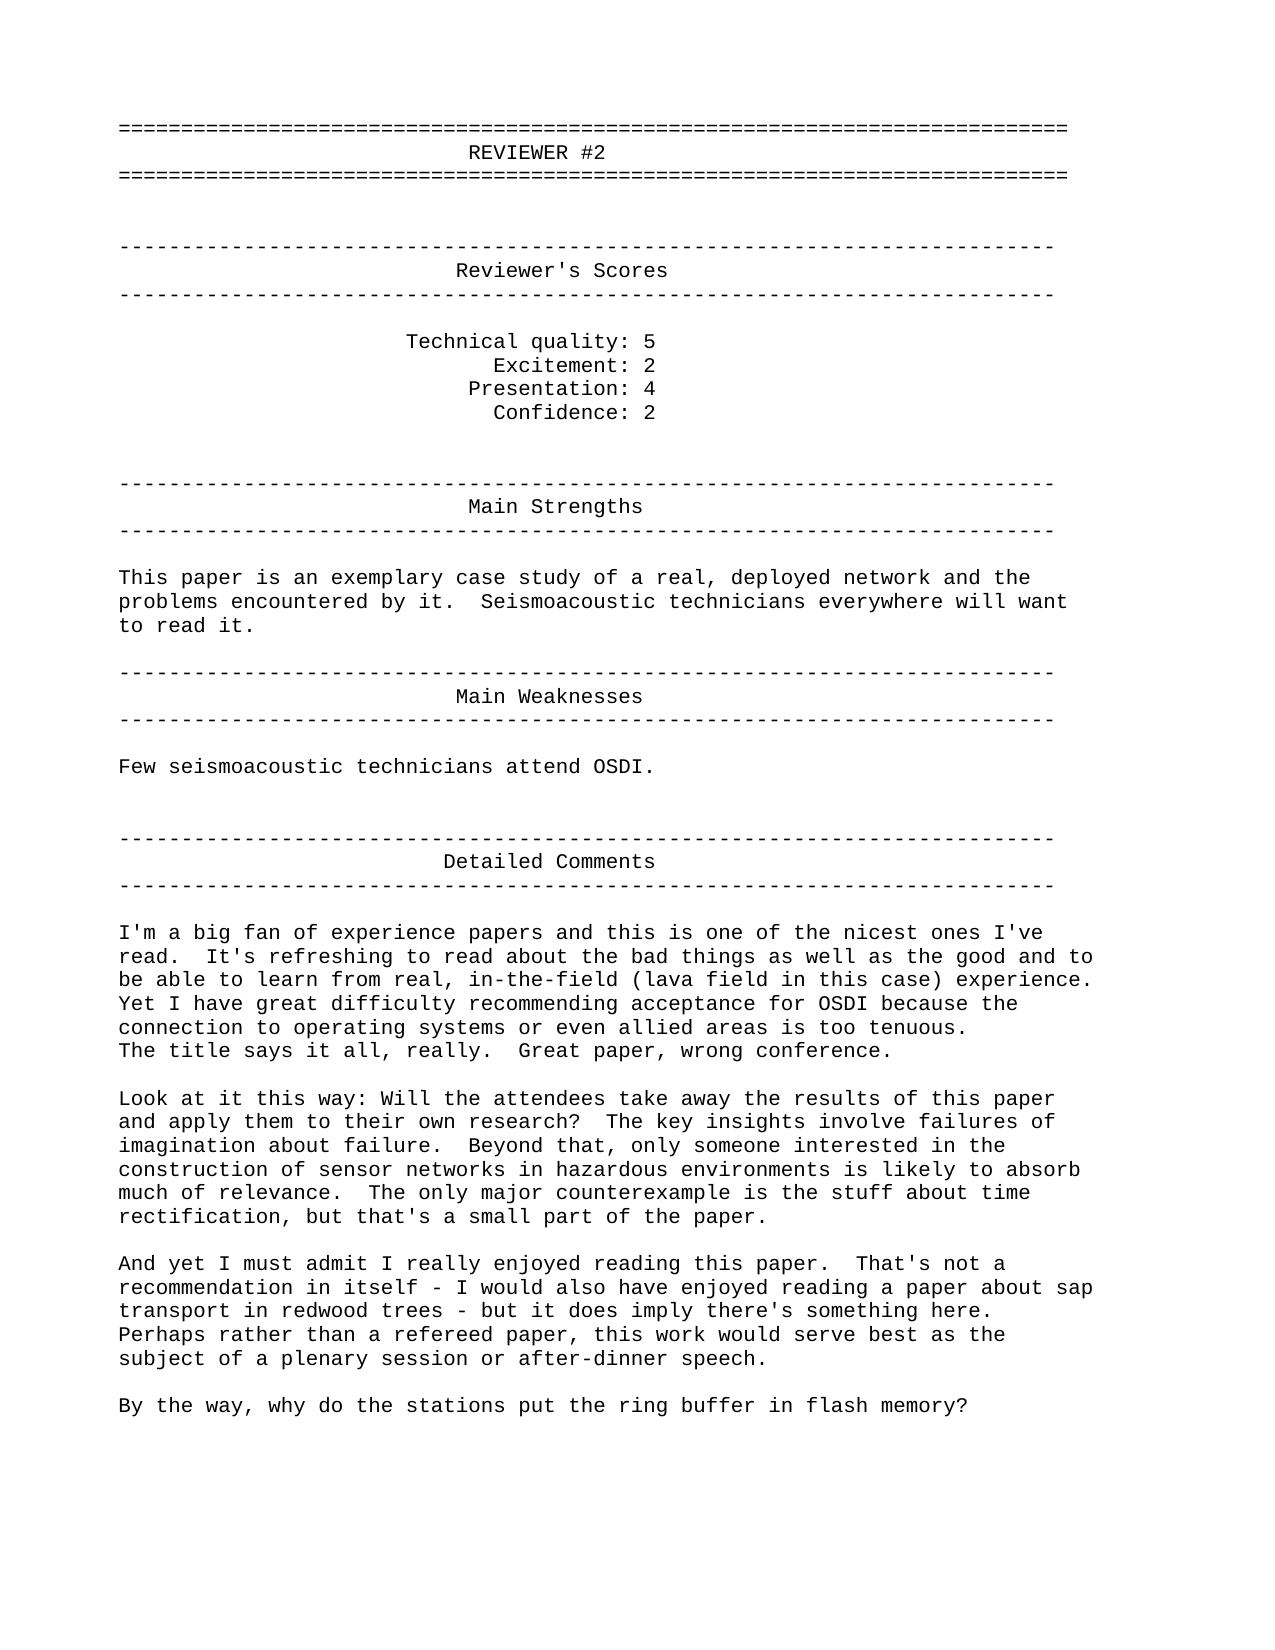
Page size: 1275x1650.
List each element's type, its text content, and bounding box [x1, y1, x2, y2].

text Confidence: 2 [118, 402, 1157, 426]
text This paper is an exemplary case study of a real, deployed network and the [118, 567, 1157, 591]
text --------------------------------------------------------------------------- [118, 473, 1157, 496]
text construction of sensor networks in hazardous environments is likely to absorb [118, 1158, 1157, 1182]
text much of relevance. The only major counterexample is the stuff about time [118, 1182, 1157, 1206]
text Reviewer's Scores [118, 260, 1157, 284]
text connection to operating systems or even allied areas is too tenuous. [118, 1017, 1157, 1040]
text Technical quality: 5 [118, 331, 1157, 354]
text be able to learn from real, in-the-field (lava field in this case) experience. [118, 969, 1157, 993]
text By the way, why do the stations put the ring buffer in flash memory? [118, 1395, 1157, 1419]
text Excitement: 2 [118, 354, 1157, 378]
text Look at it this way: Will the attendees take away the results of this paper [118, 1088, 1157, 1111]
text The title says it all, really. Great paper, wrong conference. [118, 1040, 1157, 1064]
text and apply them to their own research? The key insights involve failures of [118, 1111, 1157, 1135]
text --------------------------------------------------------------------------- [118, 520, 1157, 544]
text Main Strengths [118, 496, 1157, 520]
text Yet I have great difficulty recommending acceptance for OSDI because the [118, 993, 1157, 1017]
text Main Weaknesses [118, 686, 1157, 709]
text ============================================================================ [118, 118, 1157, 142]
text ============================================================================ [118, 165, 1157, 189]
text REVIEWER #2 [118, 142, 1157, 165]
text problems encountered by it. Seismoacoustic technicians everywhere will want [118, 591, 1157, 615]
text --------------------------------------------------------------------------- [118, 662, 1157, 686]
text Perhaps rather than a refereed paper, this work would serve best as the [118, 1324, 1157, 1348]
text transport in redwood trees - but it does imply there's something here. [118, 1300, 1157, 1324]
text recommendation in itself - I would also have enjoyed reading a paper about sap [118, 1277, 1157, 1300]
text --------------------------------------------------------------------------- [118, 875, 1157, 898]
text Presentation: 4 [118, 378, 1157, 402]
text subject of a plenary session or after-dinner speech. [118, 1348, 1157, 1371]
text read. It's refreshing to read about the bad things as well as the good and to [118, 946, 1157, 969]
text --------------------------------------------------------------------------- [118, 236, 1157, 260]
text --------------------------------------------------------------------------- [118, 709, 1157, 733]
text I'm a big fan of experience papers and this is one of the nicest ones I've [118, 922, 1157, 946]
text Few seismoacoustic technicians attend OSDI. [118, 757, 1157, 780]
text --------------------------------------------------------------------------- [118, 284, 1157, 307]
text rectification, but that's a small part of the paper. [118, 1206, 1157, 1229]
text And yet I must admit I really enjoyed reading this paper. That's not a [118, 1253, 1157, 1277]
text Detailed Comments [118, 851, 1157, 875]
text --------------------------------------------------------------------------- [118, 827, 1157, 851]
text imagination about failure. Beyond that, only someone interested in the [118, 1135, 1157, 1158]
text to read it. [118, 615, 1157, 638]
